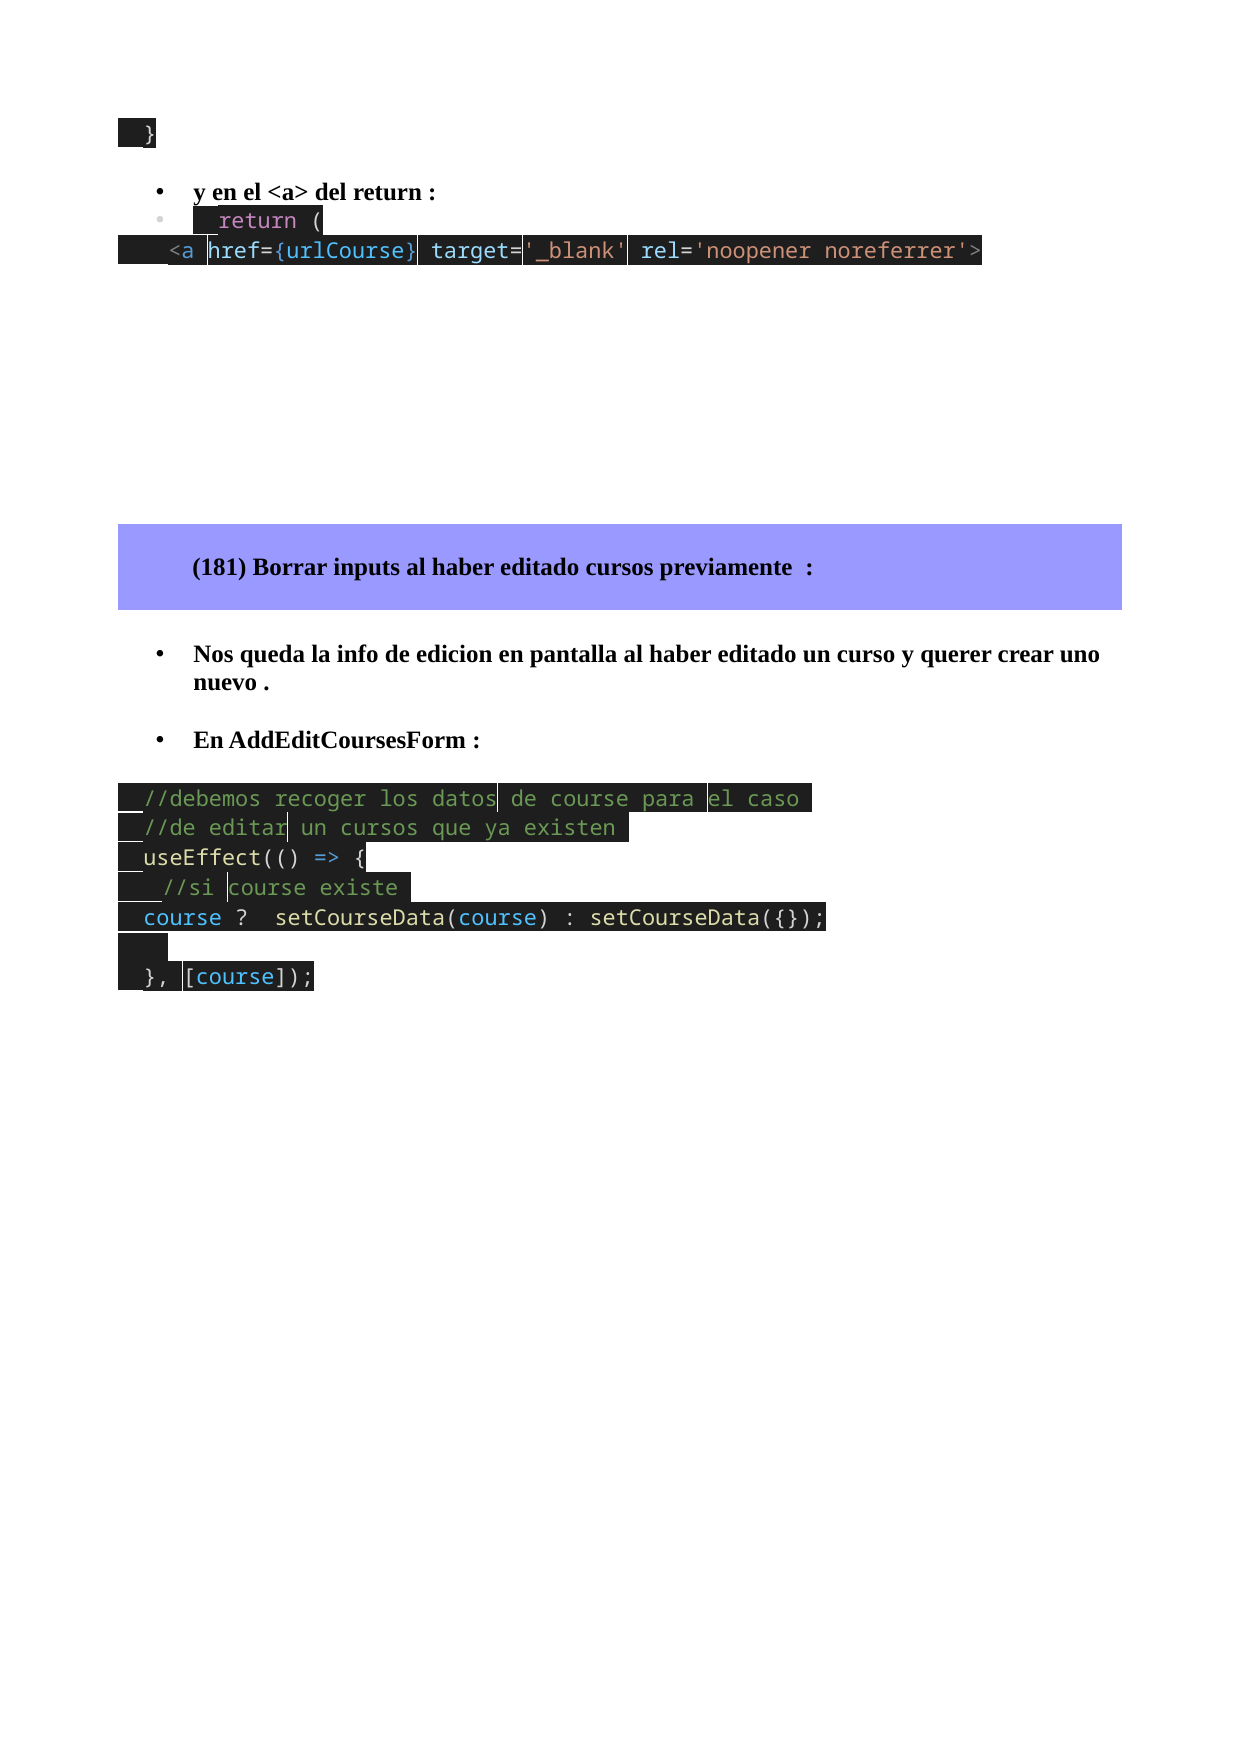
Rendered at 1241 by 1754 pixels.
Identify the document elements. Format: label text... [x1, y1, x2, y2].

list y en el <a> del return : [156, 177, 1122, 205]
list Nos queda la info de edicion en pantalla al haber editado un curso y querer crear uno nuevo . [156, 639, 1122, 696]
text }, [course]); [118, 961, 1122, 991]
text course ? setCourseData(course) : setCourseData({}); [118, 902, 1122, 931]
list En AddEditCoursesForm : [156, 725, 1122, 754]
text } [118, 118, 1122, 148]
text //debemos recoger los datos de course para el caso [118, 782, 1122, 812]
text useEffect(() => { [118, 842, 1122, 872]
text //de editar un cursos que ya existen [118, 812, 1122, 842]
list return ( [156, 205, 1122, 235]
text //si course existe [118, 872, 1122, 902]
text (181) Borrar inputs al haber editado cursos previamente : [118, 552, 1122, 581]
text <a href={urlCourse} target='_blank' rel='noopener noreferrer'> [118, 235, 1122, 265]
